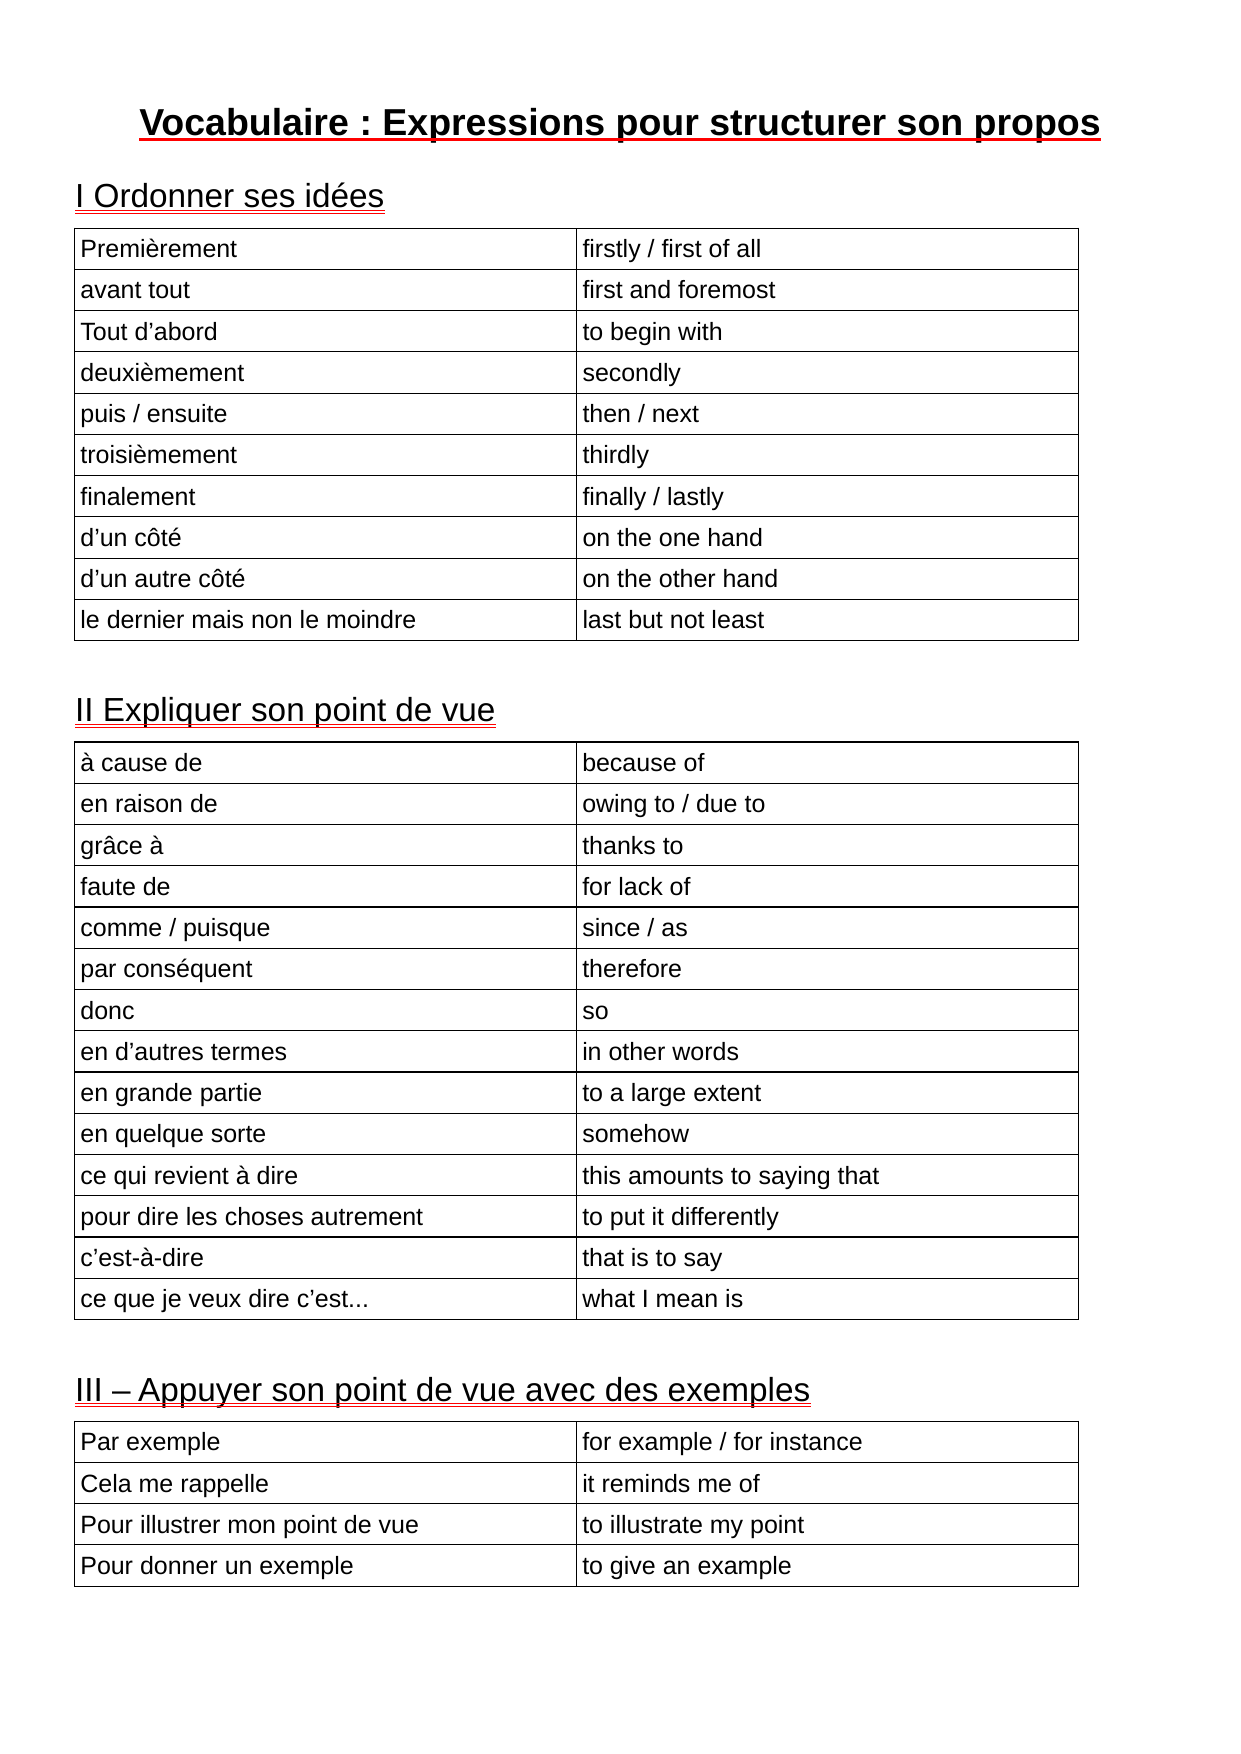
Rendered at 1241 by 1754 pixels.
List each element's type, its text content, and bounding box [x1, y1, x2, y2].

table_cell to illustrate my point [577, 1504, 1078, 1544]
table_cell thirdly [577, 435, 1078, 475]
subtitle I Ordonner ses idées [75, 176, 1165, 215]
table_cell that is to say [577, 1238, 1078, 1278]
table_header firstly / first of all [577, 229, 1078, 269]
table_cell en d’autres termes [75, 1031, 576, 1071]
table_cell since / as [577, 908, 1078, 948]
table_cell secondly [577, 352, 1078, 392]
subtitle Vocabulaire : Expressions pour structurer son propos [75, 100, 1165, 143]
table_cell thanks to [577, 825, 1078, 865]
table_cell somehow [577, 1114, 1078, 1154]
subtitle II Expliquer son point de vue [75, 691, 1165, 729]
table_cell Tout d’abord [75, 311, 576, 351]
table_cell d’un autre côté [75, 559, 576, 599]
table_cell on the one hand [577, 517, 1078, 557]
table_cell deuxièmement [75, 352, 576, 392]
table_header for example / for instance [577, 1422, 1078, 1462]
table_cell for lack of [577, 866, 1078, 906]
table_cell avant tout [75, 270, 576, 310]
table_cell ce qui revient à dire [75, 1155, 576, 1195]
table_cell this amounts to saying that [577, 1155, 1078, 1195]
table_cell then / next [577, 394, 1078, 434]
table_cell ce que je veux dire c’est... [75, 1279, 576, 1319]
table_cell d’un côté [75, 517, 576, 557]
table_cell what I mean is [577, 1279, 1078, 1319]
table_cell first and foremost [577, 270, 1078, 310]
table_cell puis / ensuite [75, 394, 576, 434]
table_cell finalement [75, 476, 576, 516]
table_cell to put it differently [577, 1196, 1078, 1236]
table_cell troisièmement [75, 435, 576, 475]
table_cell in other words [577, 1031, 1078, 1071]
table_cell it reminds me of [577, 1463, 1078, 1503]
table_cell to begin with [577, 311, 1078, 351]
subtitle III – Appuyer son point de vue avec des exemples [75, 1369, 1165, 1408]
table_cell c’est-à-dire [75, 1238, 576, 1278]
table_cell Pour illustrer mon point de vue [75, 1504, 576, 1544]
table_cell to give an example [577, 1545, 1078, 1586]
table_header because of [577, 743, 1078, 783]
table_cell last but not least [577, 600, 1078, 640]
table_cell to a large extent [577, 1073, 1078, 1113]
table_cell Cela me rappelle [75, 1463, 576, 1503]
table_cell le dernier mais non le moindre [75, 600, 576, 640]
table_cell comme / puisque [75, 908, 576, 948]
table_cell owing to / due to [577, 784, 1078, 824]
table_header Premièrement [75, 229, 576, 269]
table_cell so [577, 990, 1078, 1030]
table_cell en grande partie [75, 1073, 576, 1113]
table_cell therefore [577, 949, 1078, 989]
table_cell en raison de [75, 784, 576, 824]
table_cell par conséquent [75, 949, 576, 989]
table_cell en quelque sorte [75, 1114, 576, 1154]
table_cell grâce à [75, 825, 576, 865]
table_cell Pour donner un exemple [75, 1545, 576, 1586]
table_cell pour dire les choses autrement [75, 1196, 576, 1236]
table_header à cause de [75, 743, 576, 783]
table_cell on the other hand [577, 559, 1078, 599]
table_cell donc [75, 990, 576, 1030]
table_cell faute de [75, 866, 576, 906]
table_header Par exemple [75, 1422, 576, 1462]
table_cell finally / lastly [577, 476, 1078, 516]
